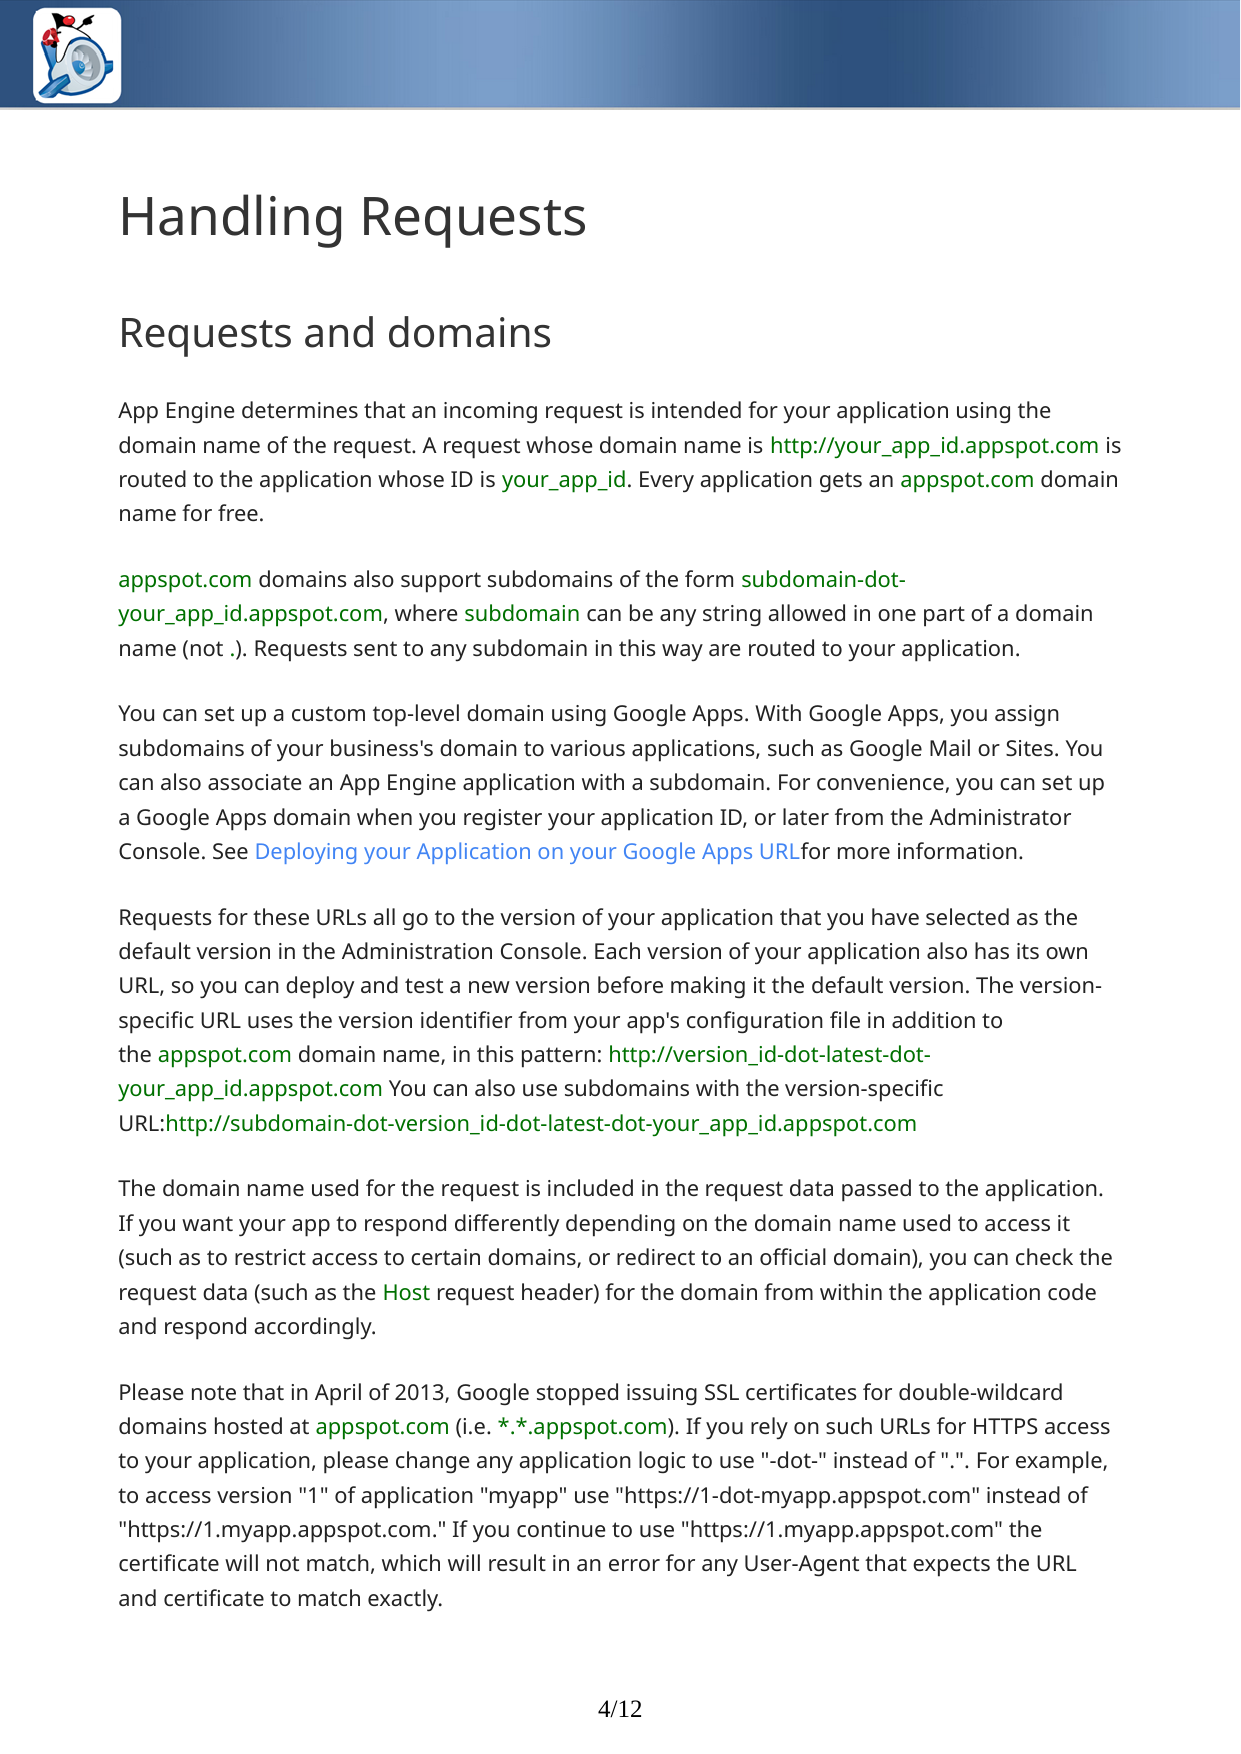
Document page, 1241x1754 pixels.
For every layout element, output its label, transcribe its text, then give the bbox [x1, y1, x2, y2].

subtitle Requests and domains [118, 304, 1122, 359]
picture [0, 0, 1241, 110]
text The domain name used for the request is included in the request data passed to the application. If you want your app to respond differently depending on the domain name used to access it (such as to restrict access to certain domains, or redirect to an official domain), you can check the request data (such as the Host request header) for the domain from within the application code and respond accordingly. [118, 1169, 1122, 1341]
text appspot.com domains also support subdomains of the form subdomain-dot-your_app_id.appspot.com, where subdomain can be any string allowed in one part of a domain name (not .). Requests sent to any subdomain in this way are routed to your application. [118, 559, 1122, 662]
text Please note that in April of 2013, Google stopped issuing SSL certificates for double-wildcard domains hosted at appspot.com (i.e. *.*.appspot.com). If you rely on such URLs for HTTPS access to your application, please change any application logic to use "-dot-" instead of ".". For example, to access version "1" of application "myapp" use "https://1-dot-myapp.appspot.com" instead of "https://1.myapp.appspot.com." If you continue to use "https://1.myapp.appspot.com" the certificate will not match, which will result in an error for any User-Agent that expects the URL and certificate to match exactly. [118, 1372, 1122, 1612]
text App Engine determines that an incoming request is intended for your application using the domain name of the request. A request whose domain name is http://your_app_id.appspot.com is routed to the application whose ID is your_app_id. Every application gets an appspot.com domain name for free. [118, 391, 1122, 528]
text Requests for these URLs all go to the version of your application that you have selected as the default version in the Administration Console. Each version of your application also has its own URL, so you can deploy and test a new version before making it the default version. The version-specific URL uses the version identifier from your app's configuration file in addition to the appspot.com domain name, in this pattern: http://version_id-dot-latest-dot-your_app_id.appspot.com You can also use subdomains with the version-specific URL:http://subdomain-dot-version_id-dot-latest-dot-your_app_id.appspot.com [118, 897, 1122, 1137]
subtitle Handling Requests [118, 178, 1122, 251]
text You can set up a custom top-level domain using Google Apps. With Google Apps, you assign subdomains of your business's domain to various applications, such as Google Mail or Sites. You can also associate an App Engine application with a subdomain. For convenience, you can set up a Google Apps domain when you register your application ID, or later from the Administrator Console. See Deploying your Application on your Google Apps URLfor more information. [118, 694, 1122, 866]
